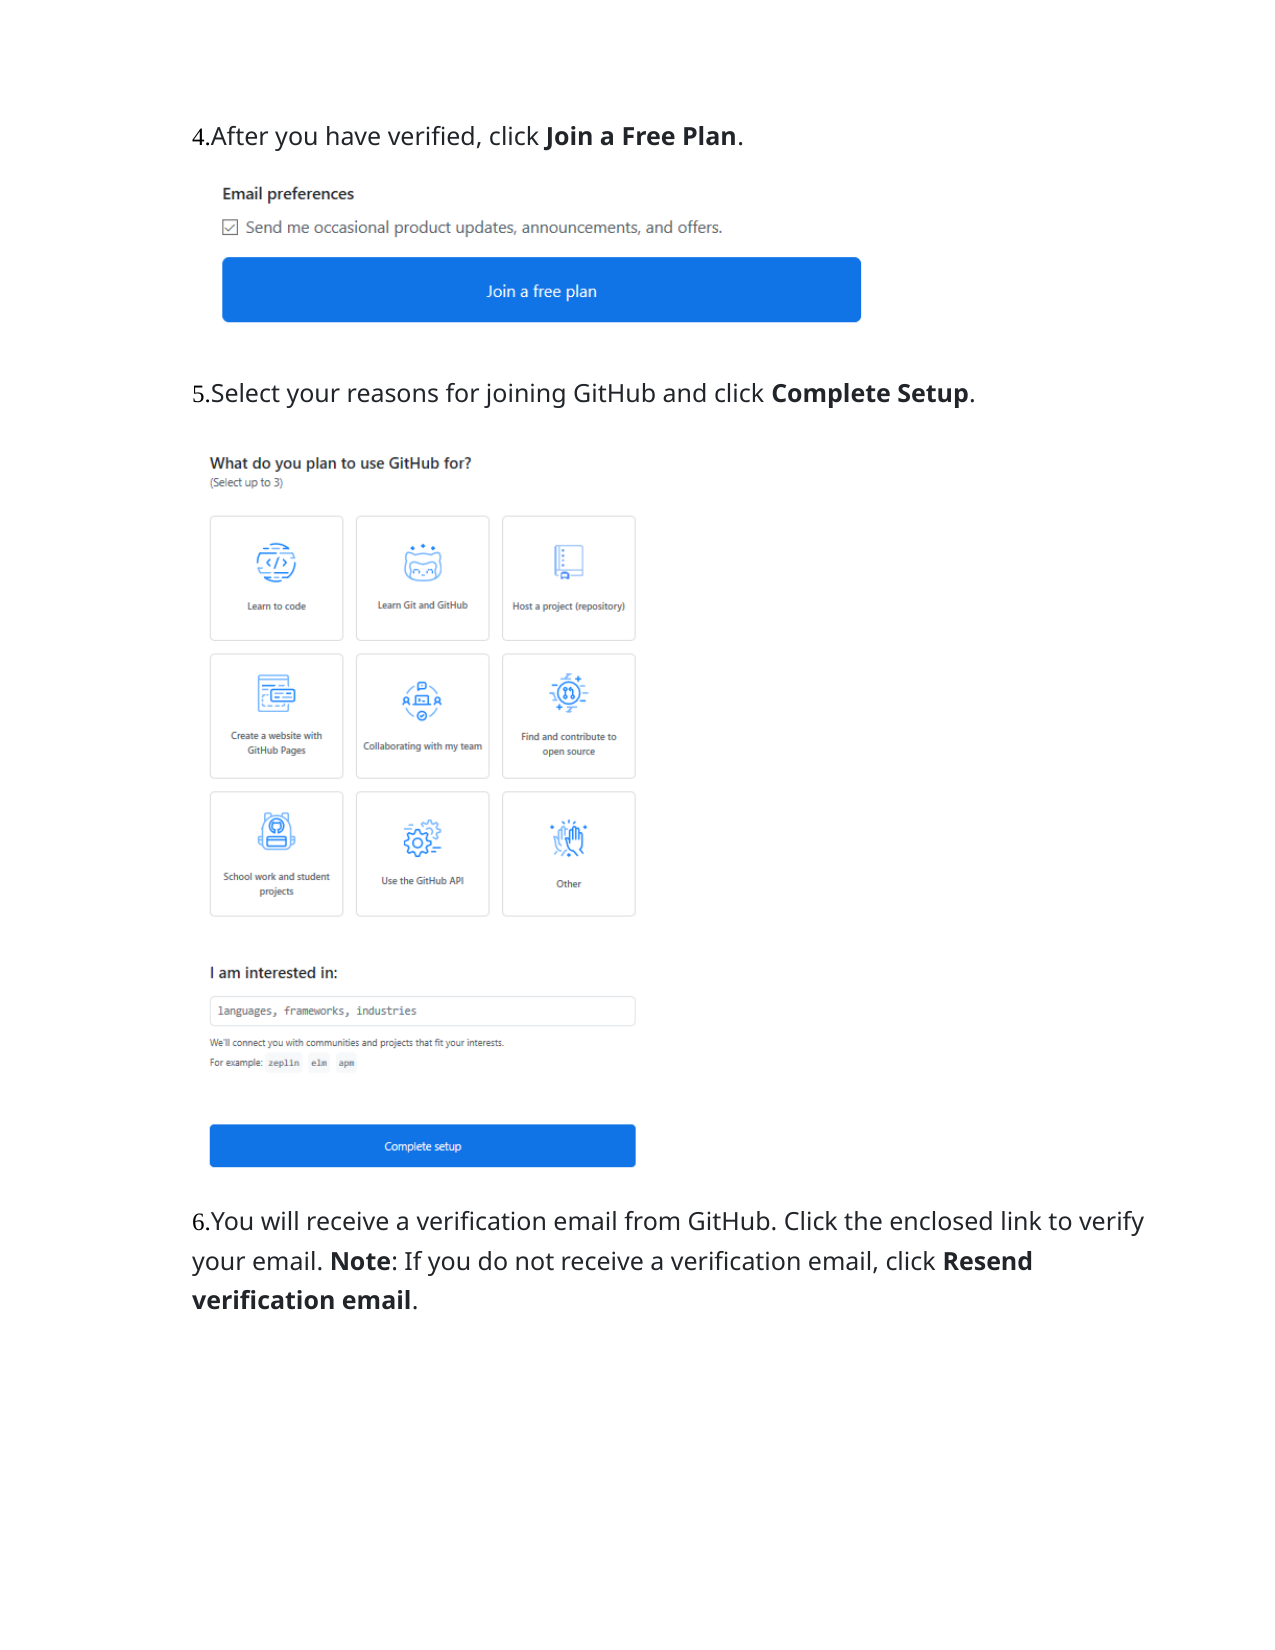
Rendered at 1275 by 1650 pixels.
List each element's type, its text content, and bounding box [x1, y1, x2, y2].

list You will receive a verification email from GitHub. Click the enclosed link to verify your email. Note: If you do not receive a verification email, click Resend verification email. [118, 1204, 1157, 1316]
picture [191, 430, 667, 1186]
list Select your reasons for joining GitHub and click Complete Setup. [118, 376, 1157, 410]
picture [191, 171, 882, 358]
list After you have verified, click Join a Free Plan. [118, 118, 1157, 152]
